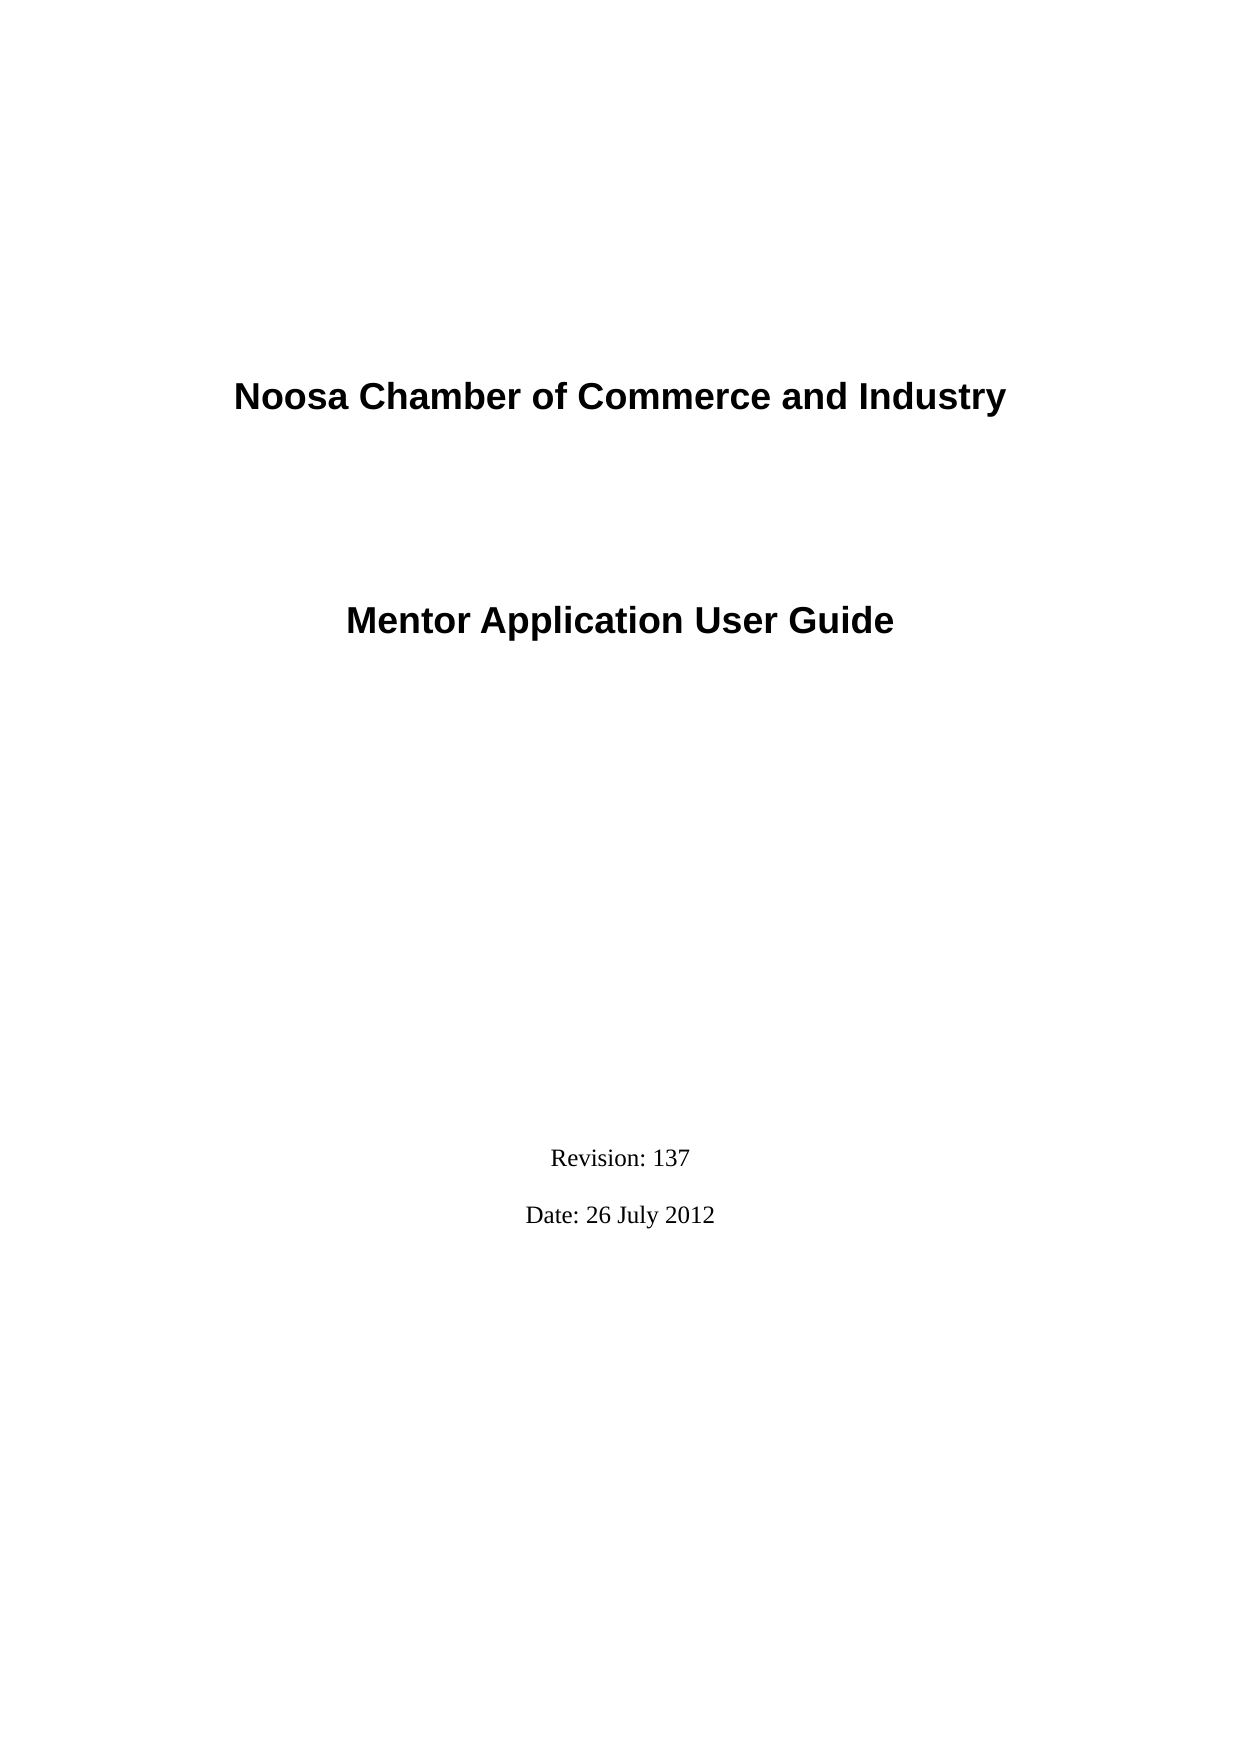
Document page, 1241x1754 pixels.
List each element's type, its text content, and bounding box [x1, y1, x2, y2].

title Noosa Chamber of Commerce and Industry [148, 374, 1093, 417]
text Date: 26 July 2012 [148, 1200, 1093, 1229]
text Revision: 137 [148, 1143, 1093, 1171]
title Mentor Application User Guide [148, 598, 1093, 641]
